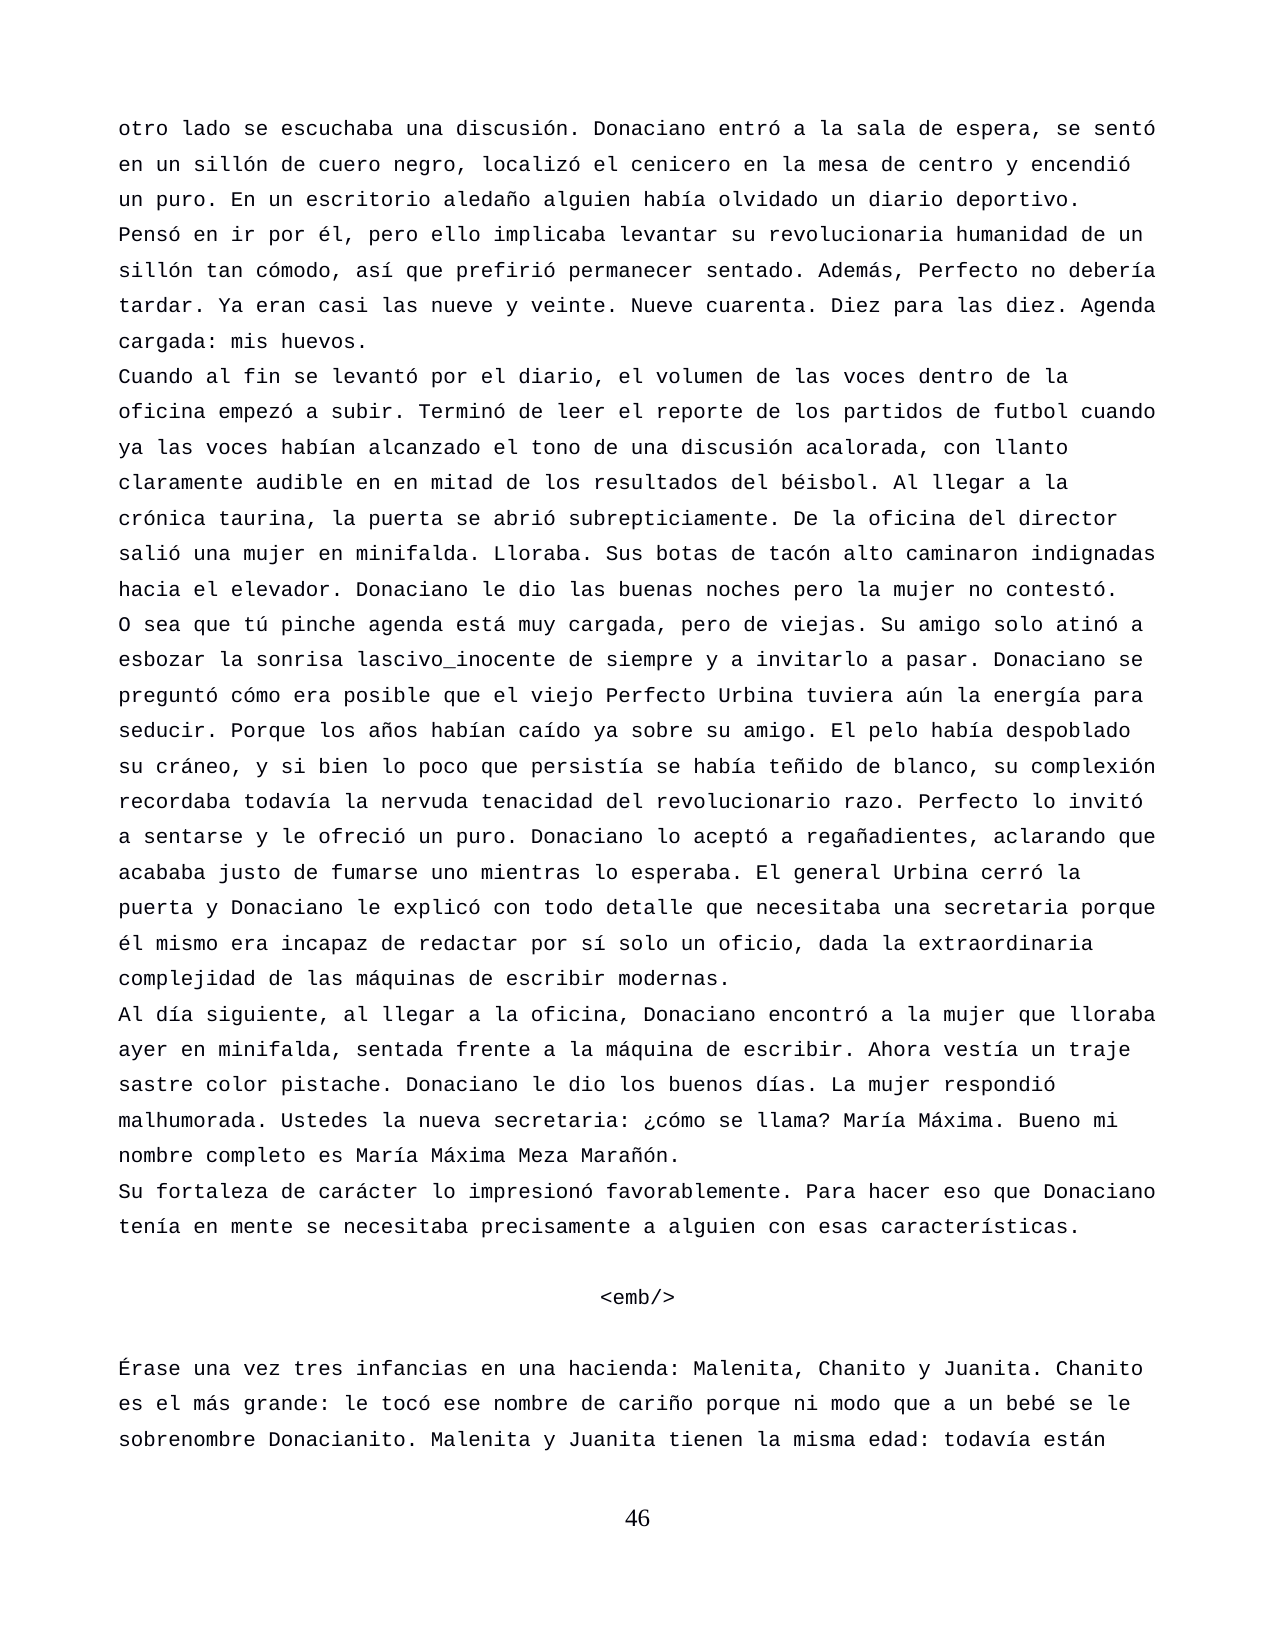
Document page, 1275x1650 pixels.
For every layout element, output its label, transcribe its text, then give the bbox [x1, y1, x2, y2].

text O sea que tú pinche agenda está muy cargada, pero de viejas. Su amigo solo atinó a esbozar la sonrisa lascivo_inocente de siempre y a invitarlo a pasar. Donaciano se preguntó cómo era posible que el viejo Perfecto Urbina tuviera aún la energía para seducir. Porque los años habían caído ya sobre su amigo. El pelo había despoblado su cráneo, y si bien lo poco que persistía se había teñido de blanco, su complexión recordaba todavía la nervuda tenacidad del revolucionario razo. Perfecto lo invitó a sentarse y le ofreció un puro. Donaciano lo aceptó a regañadientes, aclarando que acababa justo de fumarse uno mientras lo esperaba. El general Urbina cerró la puerta y Donaciano le explicó con todo detalle que necesitaba una secretaria porque él mismo era incapaz de redactar por sí solo un oficio, dada la extraordinaria complejidad de las máquinas de escribir modernas. [118, 614, 1157, 992]
text Cuando al fin se levantó por el diario, el volumen de las voces dentro de la oficina empezó a subir. Terminó de leer el reporte de los partidos de futbol cuando ya las voces habían alcanzado el tono de una discusión acalorada, con llanto claramente audible en en mitad de los resultados del béisbol. Al llegar a la crónica taurina, la puerta se abrió subrepticiamente. De la oficina del director salió una mujer en minifalda. Lloraba. Sus botas de tacón alto caminaron indignadas hacia el elevador. Donaciano le dio las buenas noches pero la mujer no contestó. [118, 366, 1157, 602]
text otro lado se escuchaba una discusión. Donaciano entró a la sala de espera, se sentó en un sillón de cuero negro, localizó el cenicero en la mesa de centro y encendió un puro. En un escritorio aledaño alguien había olvidado un diario deportivo. Pensó en ir por él, pero ello implicaba levantar su revolucionaria humanidad de un sillón tan cómodo, así que prefirió permanecer sentado. Además, Perfecto no debería tardar. Ya eran casi las nueve y veinte. Nueve cuarenta. Diez para las diez. Agenda cargada: mis huevos. [118, 118, 1157, 354]
text Al día siguiente, al llegar a la oficina, Donaciano encontró a la mujer que lloraba ayer en minifalda, sentada frente a la máquina de escribir. Ahora vestía un traje sastre color pistache. Donaciano le dio los buenos días. La mujer respondió malhumorada. Ustedes la nueva secretaria: ¿cómo se llama? María Máxima. Bueno mi nombre completo es María Máxima Meza Marañón. [118, 1003, 1157, 1169]
text <emb/> [118, 1287, 1157, 1311]
text Érase una vez tres infancias en una hacienda: Malenita, Chanito y Juanita. Chanito es el más grande: le tocó ese nombre de cariño porque ni modo que a un bebé se le sobrenombre Donacianito. Malenita y Juanita tienen la misma edad: todavía están [118, 1358, 1157, 1452]
text Su fortaleza de carácter lo impresionó favorablemente. Para hacer eso que Donaciano tenía en mente se necesitaba precisamente a alguien con esas características. [118, 1181, 1157, 1240]
